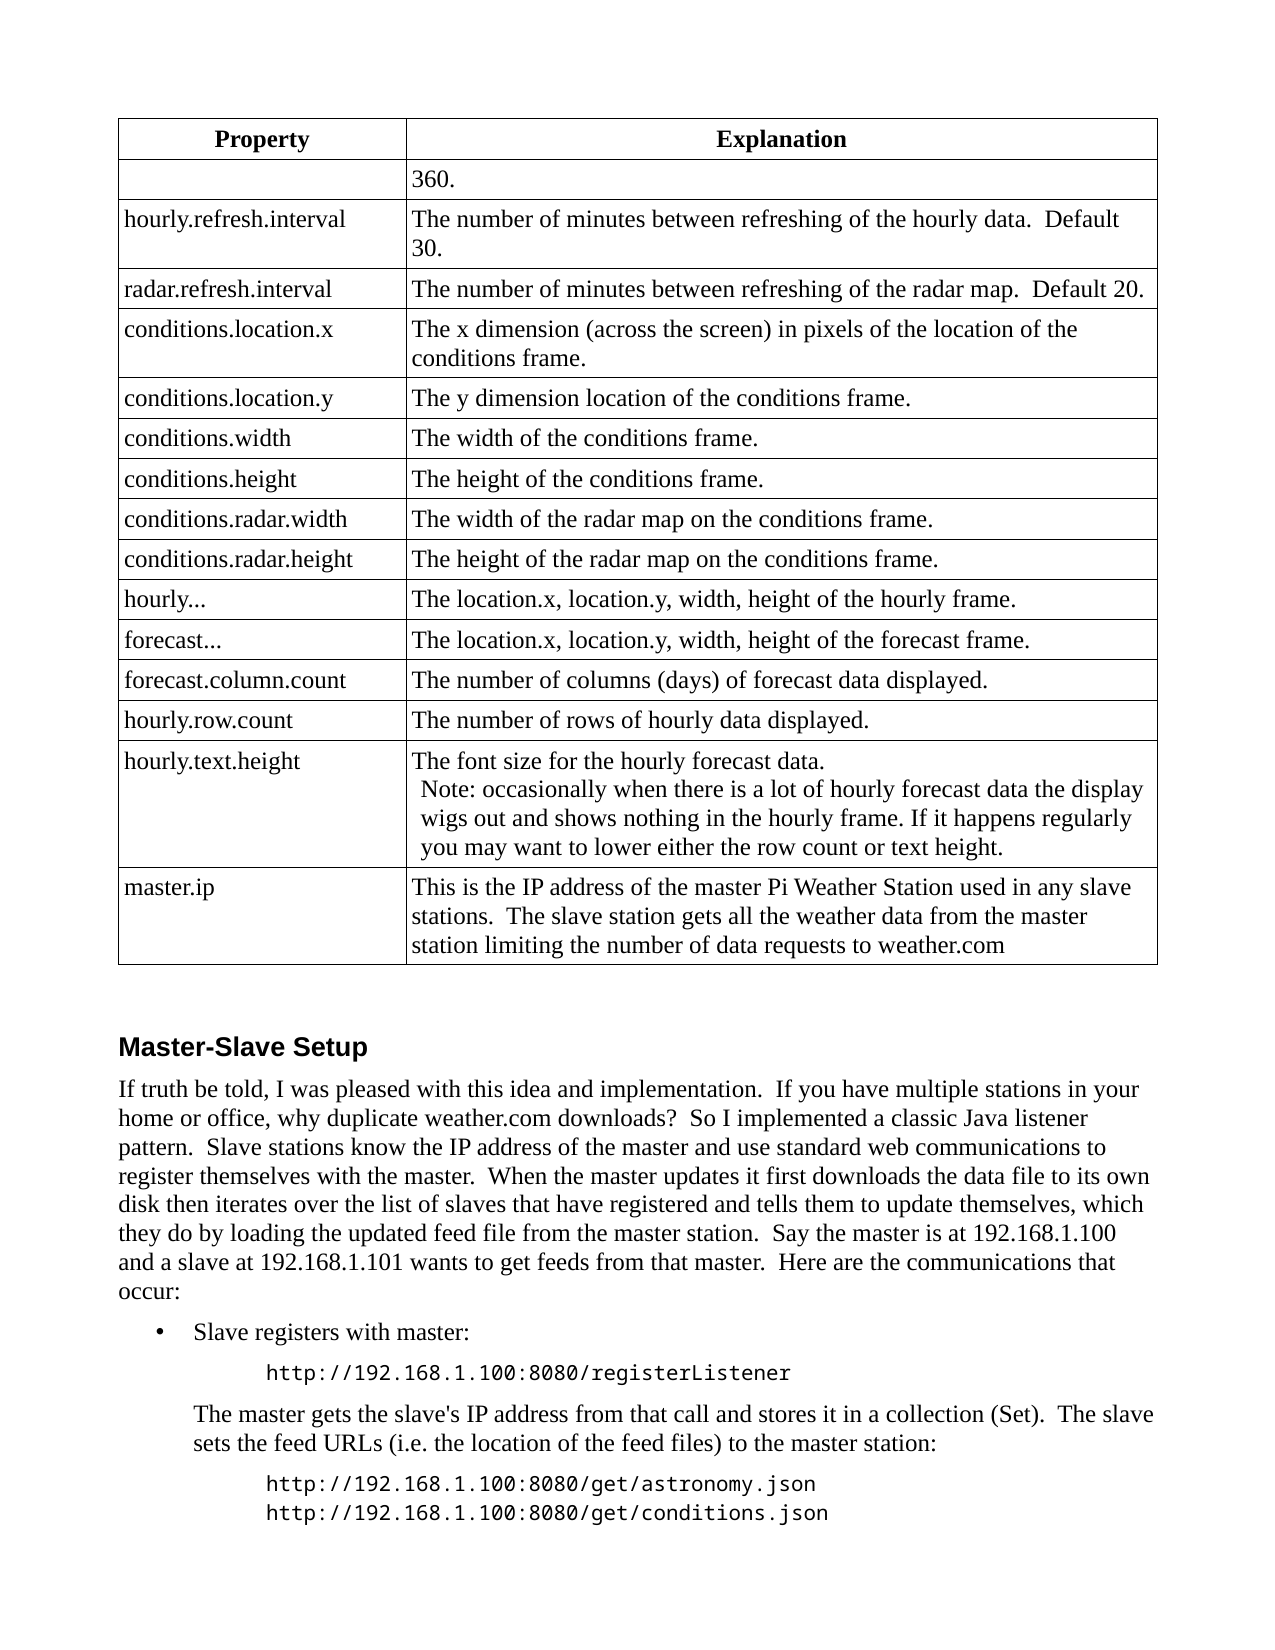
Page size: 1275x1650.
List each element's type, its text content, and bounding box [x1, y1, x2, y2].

table_cell forecast... [119, 620, 406, 659]
table_cell hourly... [119, 580, 406, 619]
table_cell hourly.row.count [119, 701, 406, 740]
table_cell The number of minutes between refreshing of the radar map. Default 20. [407, 269, 1157, 308]
table_cell master.ip [119, 868, 406, 964]
table_cell hourly.text.height [119, 741, 406, 867]
table_cell The width of the radar map on the conditions frame. [407, 499, 1157, 538]
table_header Explanation [407, 119, 1157, 158]
table_cell The number of minutes between refreshing of the hourly data. Default 30. [407, 200, 1157, 268]
table_cell The number of columns (days) of forecast data displayed. [407, 660, 1157, 700]
table_cell The height of the conditions frame. [407, 459, 1157, 498]
table_cell The x dimension (across the screen) in pixels of the location of the conditions frame. [407, 309, 1157, 377]
table_cell conditions.height [119, 459, 406, 498]
table_cell The height of the radar map on the conditions frame. [407, 540, 1157, 579]
table_cell The location.x, location.y, width, height of the hourly frame. [407, 580, 1157, 619]
table_cell The location.x, location.y, width, height of the forecast frame. [407, 620, 1157, 659]
table_header Property [119, 119, 406, 158]
table_cell The width of the conditions frame. [407, 419, 1157, 458]
table_cell 360. [407, 160, 1157, 199]
table_cell The y dimension location of the conditions frame. [407, 378, 1157, 417]
table_cell conditions.location.y [119, 378, 406, 417]
text If truth be told, I was pleased with this idea and implementation. If you have multiple stations in your home or office, why duplicate weather.com downloads? So I implemented a classic Java listener pattern. Slave stations know the IP address of the master and use standard web communications to register themselves with the master. When the master updates it first downloads the data file to its own disk then iterates over the list of slaves that have registered and tells them to update themselves, which they do by loading the updated feed file from the master station. Say the master is at 192.168.1.100 and a slave at 192.168.1.101 wants to get feeds from that master. Here are the communications that occur: [118, 1074, 1157, 1304]
table_cell conditions.radar.height [119, 540, 406, 579]
table_cell The number of rows of hourly data displayed. [407, 701, 1157, 740]
list The master gets the slave's IP address from that call and stores it in a collection (Set). The slave sets the feed URLs (i.e. the location of the feed files) to the master station: [156, 1399, 1157, 1457]
table_cell conditions.width [119, 419, 406, 458]
table_cell The font size for the hourly forecast data. Note: occasionally when there is a lot of hourly forecast data the display wigs out and shows nothing in the hourly frame. If it happens regularly you may want to lower either the row count or text height. [407, 741, 1157, 867]
table_cell [119, 160, 406, 199]
list http://192.168.1.100:8080/get/astronomy.json http://192.168.1.100:8080/get/conditions.json [228, 1469, 1157, 1526]
list Slave registers with master: [156, 1317, 1157, 1346]
table_cell hourly.refresh.interval [119, 200, 406, 268]
table_cell conditions.location.x [119, 309, 406, 377]
table_cell radar.refresh.interval [119, 269, 406, 308]
table_cell forecast.column.count [119, 660, 406, 700]
subtitle Master-Slave Setup [118, 1031, 1157, 1062]
table_cell conditions.radar.width [119, 499, 406, 538]
table_cell This is the IP address of the master Pi Weather Station used in any slave stations. The slave station gets all the weather data from the master station limiting the number of data requests to weather.com [407, 868, 1157, 964]
list http://192.168.1.100:8080/registerListener [228, 1358, 1157, 1387]
